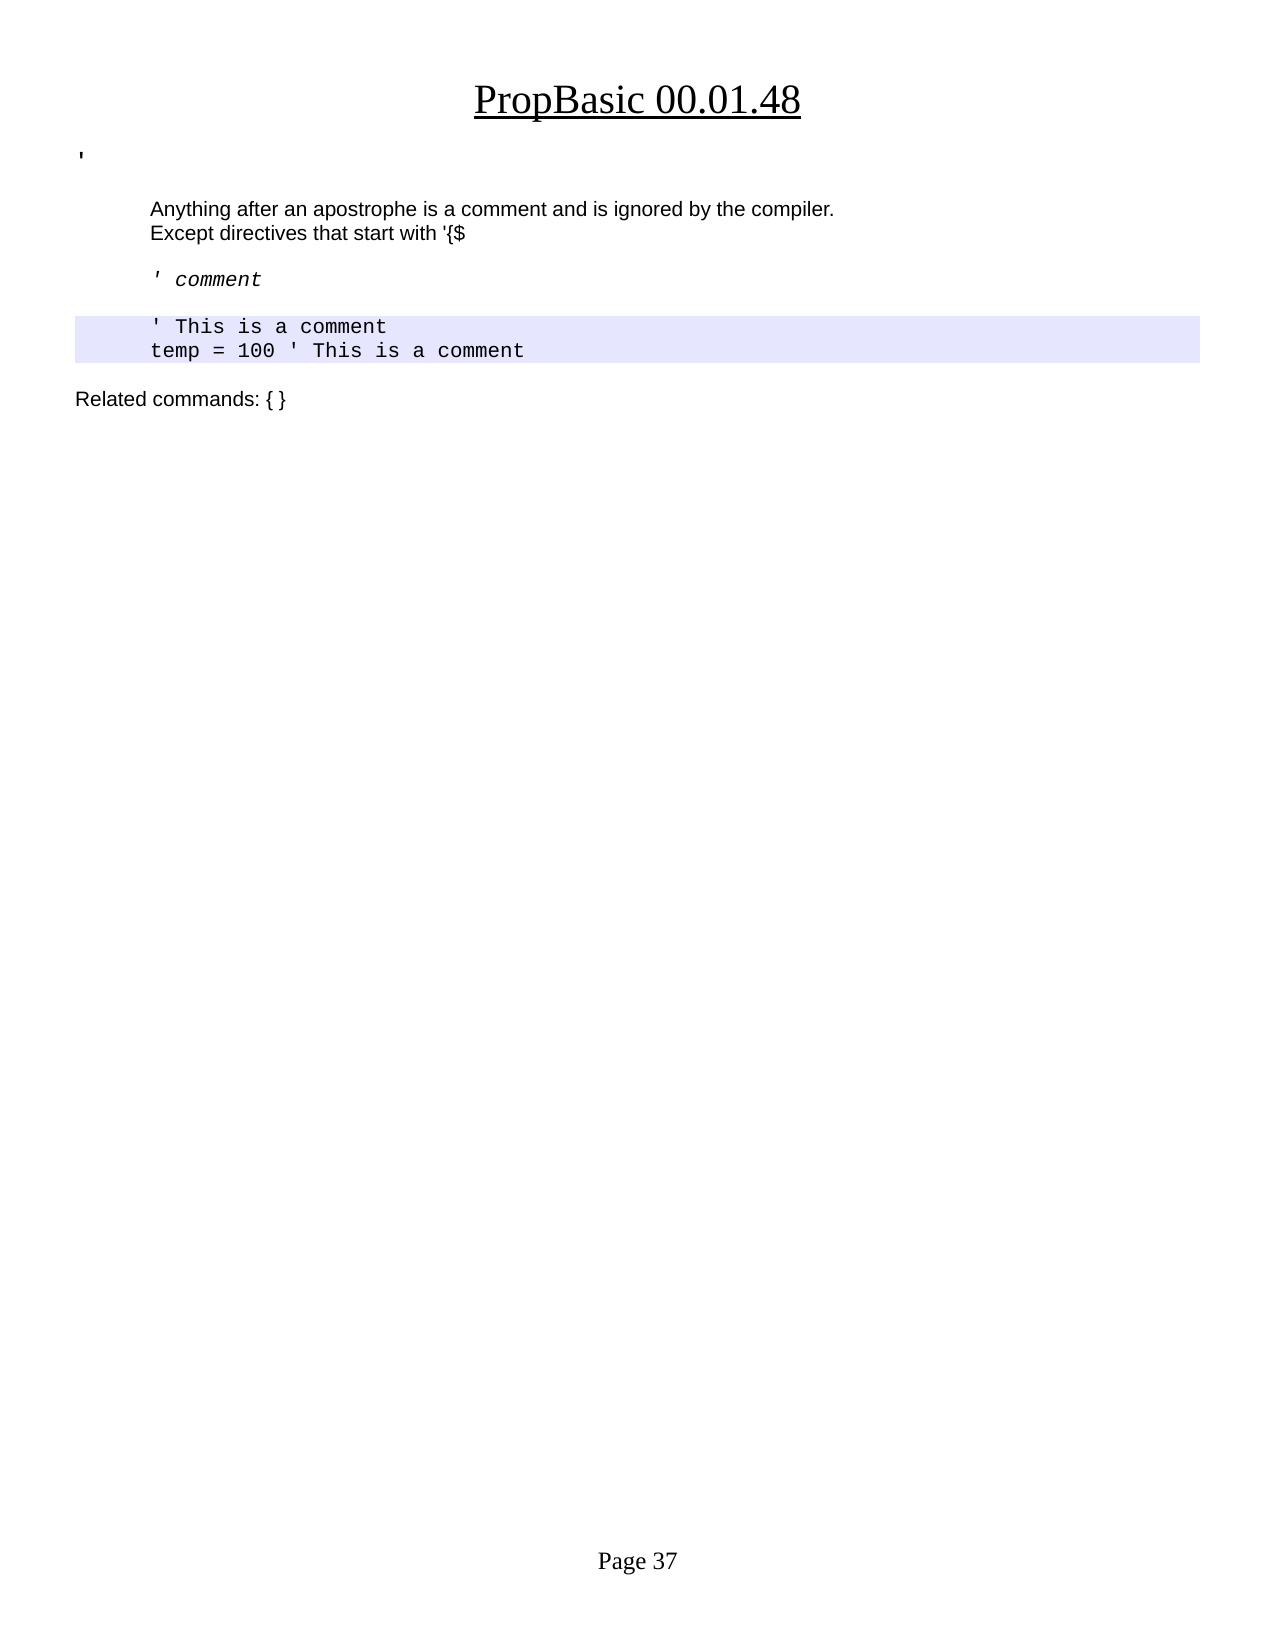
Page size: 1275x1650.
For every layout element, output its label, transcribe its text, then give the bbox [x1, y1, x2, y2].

text ' [75, 150, 1200, 174]
text Anything after an apostrophe is a comment and is ignored by the compiler. [75, 197, 1200, 221]
text ' This is a comment [75, 316, 1200, 340]
text Related commands: { } [75, 387, 1200, 411]
text ' comment [75, 269, 1200, 292]
text Except directives that start with '{$ [75, 221, 1200, 245]
text temp = 100 ' This is a comment [75, 340, 1200, 363]
